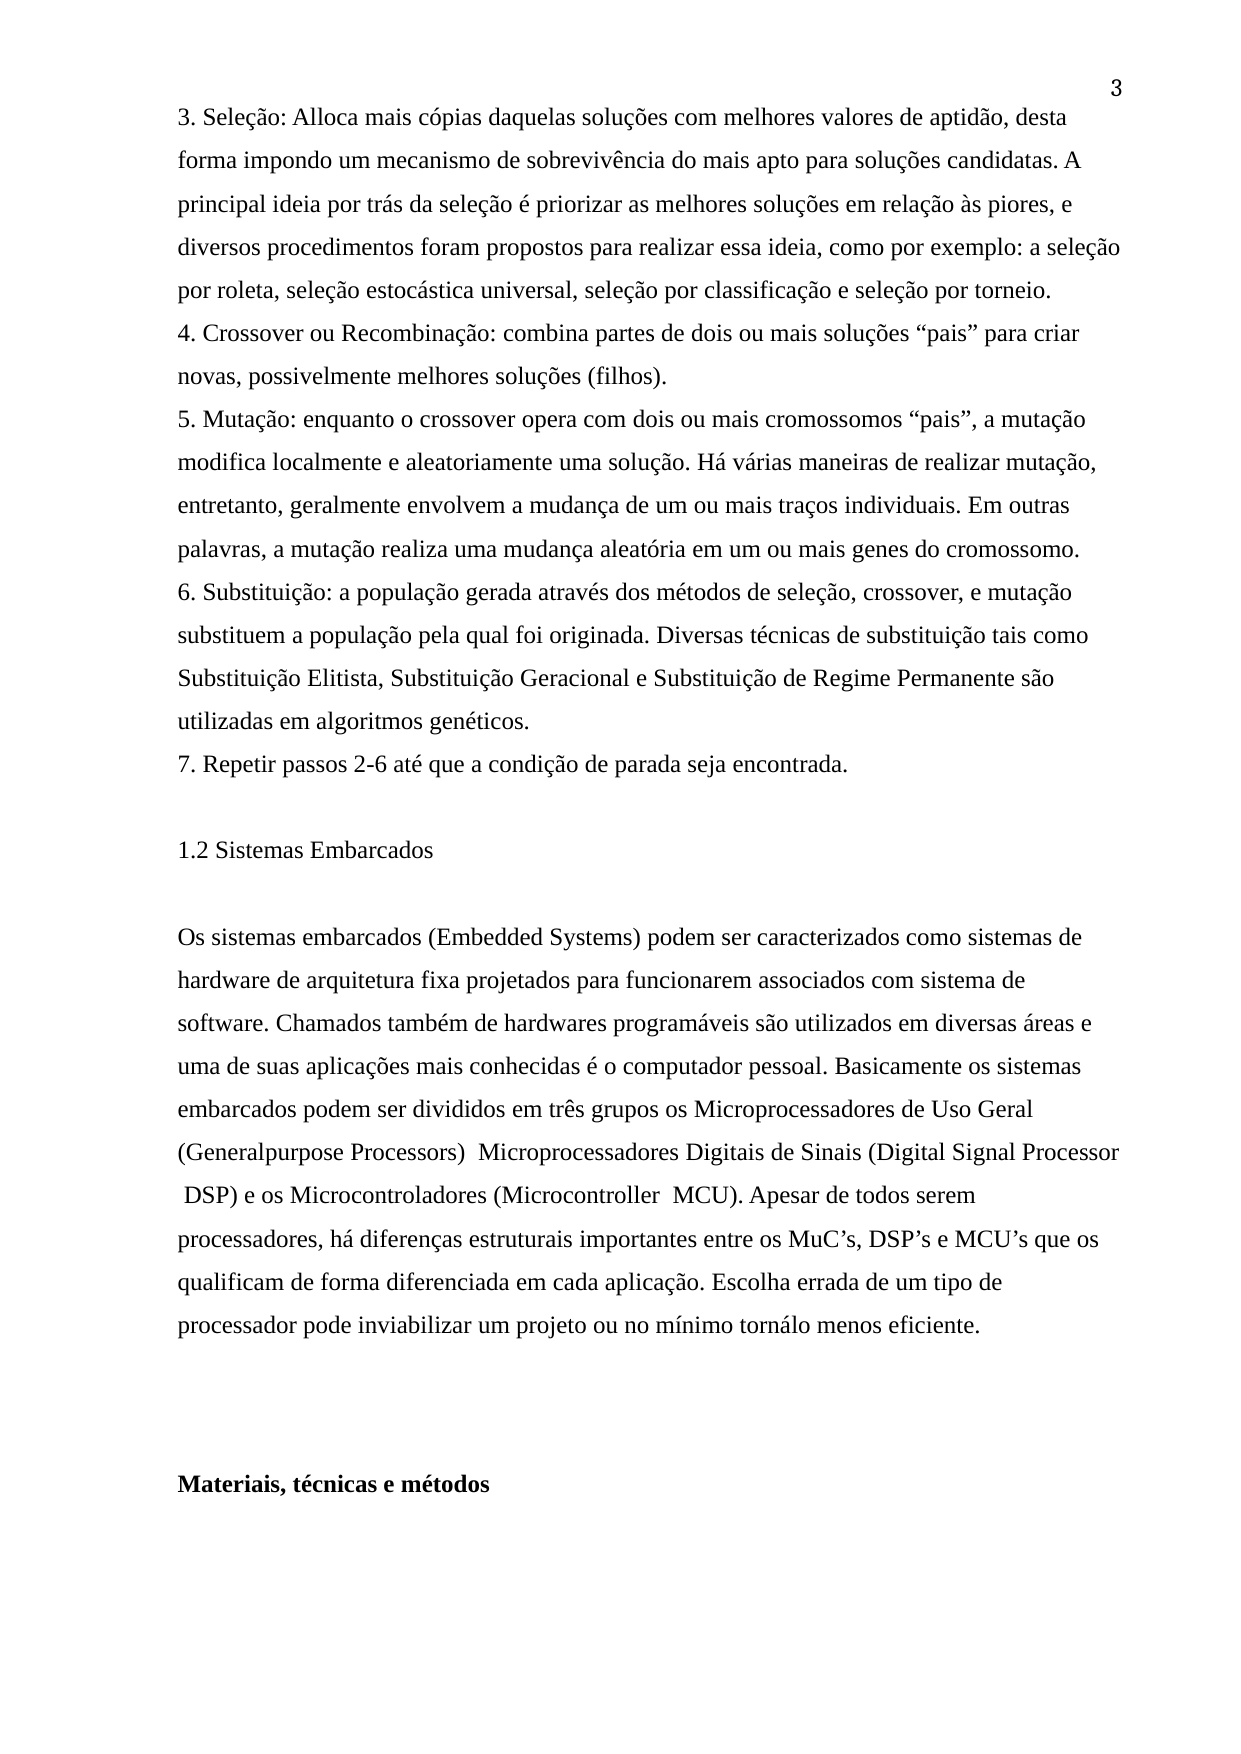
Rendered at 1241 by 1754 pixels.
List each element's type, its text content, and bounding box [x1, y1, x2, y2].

text 3. Seleção: Alloca mais cópias daquelas soluções com melhores valores de aptidão, desta forma impondo um mecanismo de sobrevivência do mais apto para soluções candidatas. A principal ideia por trás da seleção é priorizar as melhores soluções em relação às piores, e diversos procedimentos foram propostos para realizar essa ideia, como por exemplo: a seleção por roleta, seleção estocástica universal, seleção por classificação e seleção por torneio. 4. Crossover ou Recombinação: combina partes de dois ou mais soluções “pais” para criar novas, possivelmente melhores soluções (filhos). 5. Mutação: enquanto o crossover opera com dois ou mais cromossomos “pais”, a mutação modifica localmente e aleatoriamente uma solução. Há várias maneiras de realizar mutação, entretanto, geralmente envolvem a mudança de um ou mais traços individuais. Em outras palavras, a mutação realiza uma mudança aleatória em um ou mais genes do cromossomo. 6. Substituição: a população gerada através dos métodos de seleção, crossover, e mutação substituem a população pela qual foi originada. Diversas técnicas de substituição tais como Substituição Elitista, Substituição Geracional e Substituição de Regime Permanente são utilizadas em algoritmos genéticos. 7. Repetir passos 2­-6 até que a condição de parada seja encontrada. 1.2 Sistemas Embarcados Os sistemas embarcados (Embedded Systems) podem ser caracterizados como sistemas de hardware de arquitetura fixa projetados para funcionarem associados com sistema de software. Chamados também de hardwares programáveis são utilizados em diversas áreas e uma de suas aplicações mais conhecidas é o computador pessoal. Basicamente os sistemas embarcados podem ser divididos em três grupos os Micro­processadores de Uso Geral (General­purpose Processors) ­ Microprocessadores Digitais de Sinais (Digital Signal Processor ­ DSP) e os Micro­controladores (Micro­controller ­ MCU). Apesar de todos serem processadores, há diferenças estruturais importantes entre os MuC’s, DSP’s e MCU’s que os qualificam de forma diferenciada em cada aplicação. Escolha errada de um tipo de processador pode inviabilizar um projeto ou no mínimo torná­lo menos eficiente. [177, 102, 1122, 1339]
text Materiais, técnicas e métodos [177, 1469, 1122, 1498]
